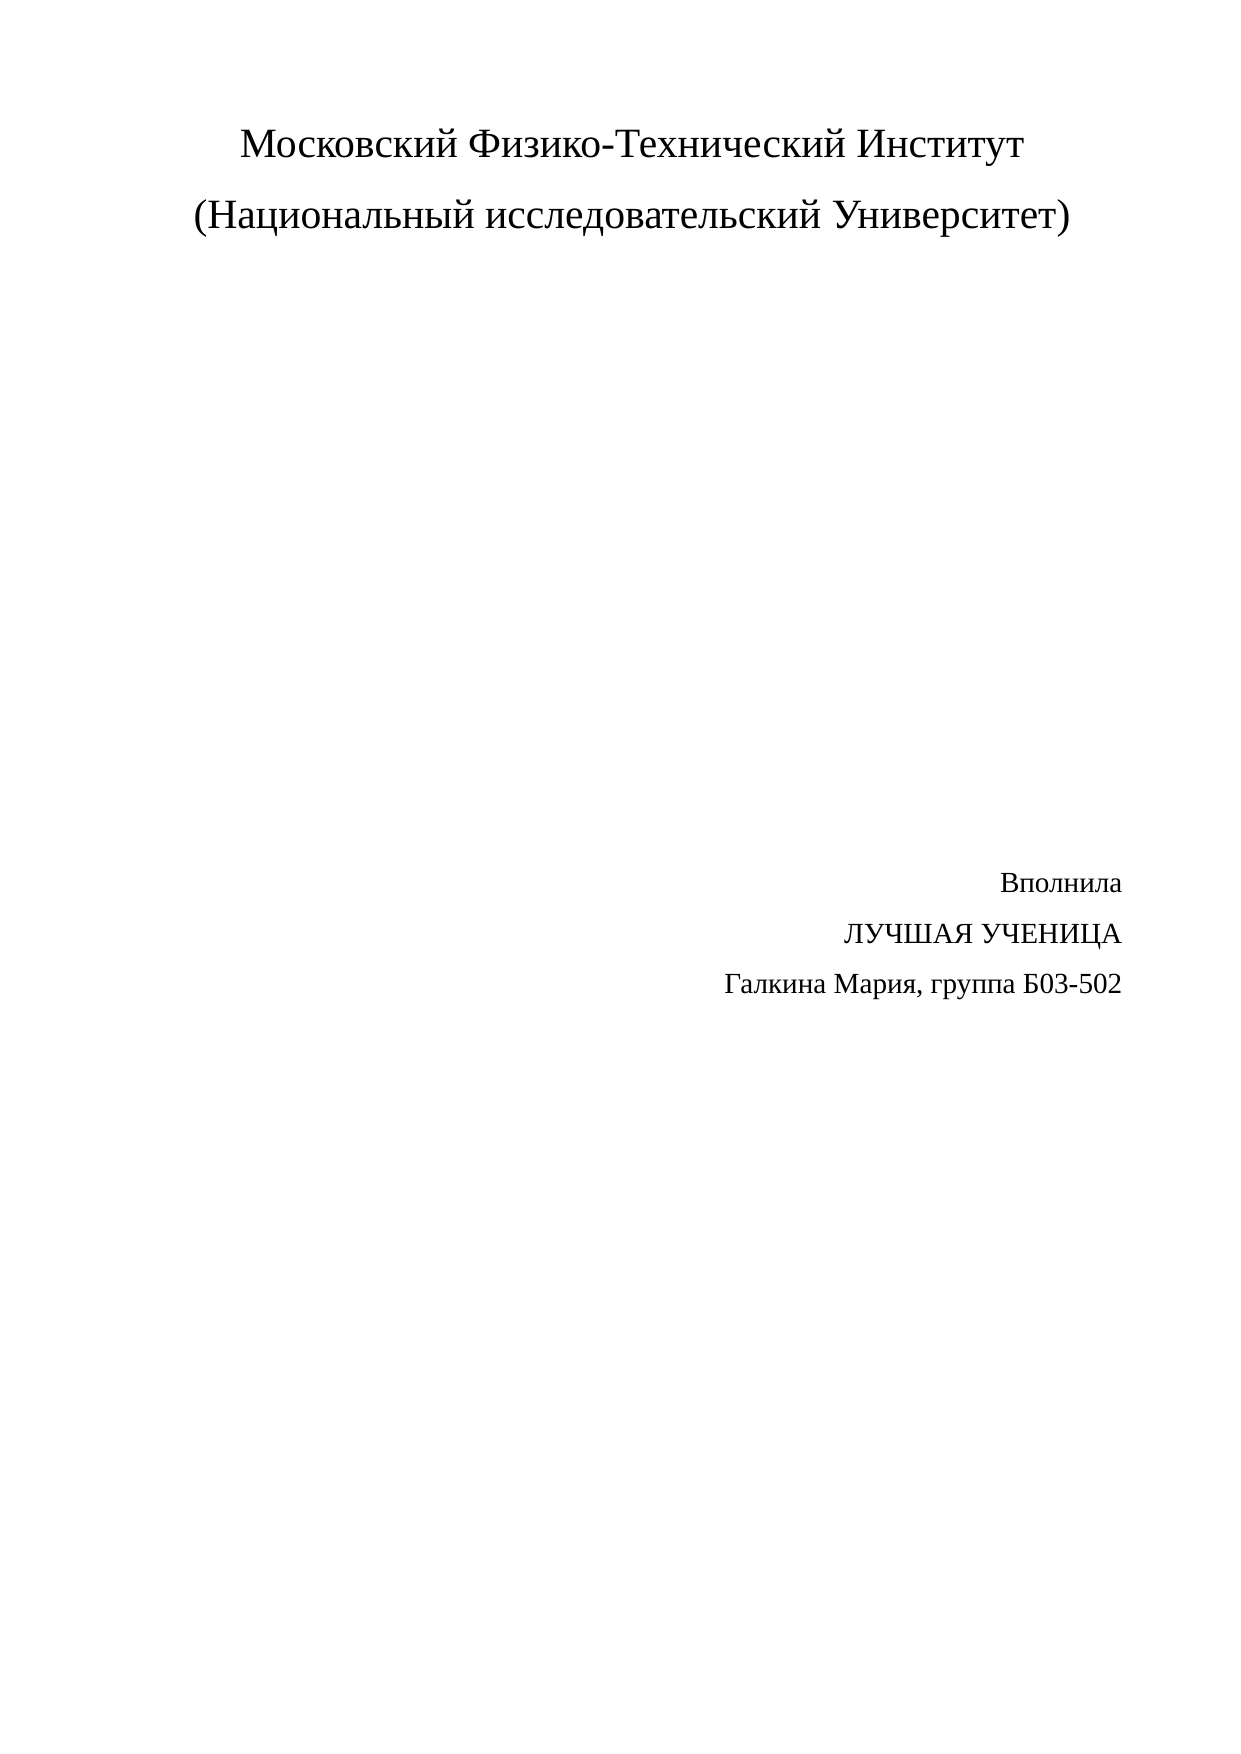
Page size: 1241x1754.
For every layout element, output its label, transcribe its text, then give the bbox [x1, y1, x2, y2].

list Московский Физико-Технический Институт (Национальный исследовательский Университет) [118, 118, 1122, 238]
text ЛУЧШАЯ УЧЕНИЦА [118, 916, 1122, 949]
text Галкина Мария, группа Б03-502 [118, 966, 1122, 1000]
text Вполнила [118, 866, 1122, 899]
